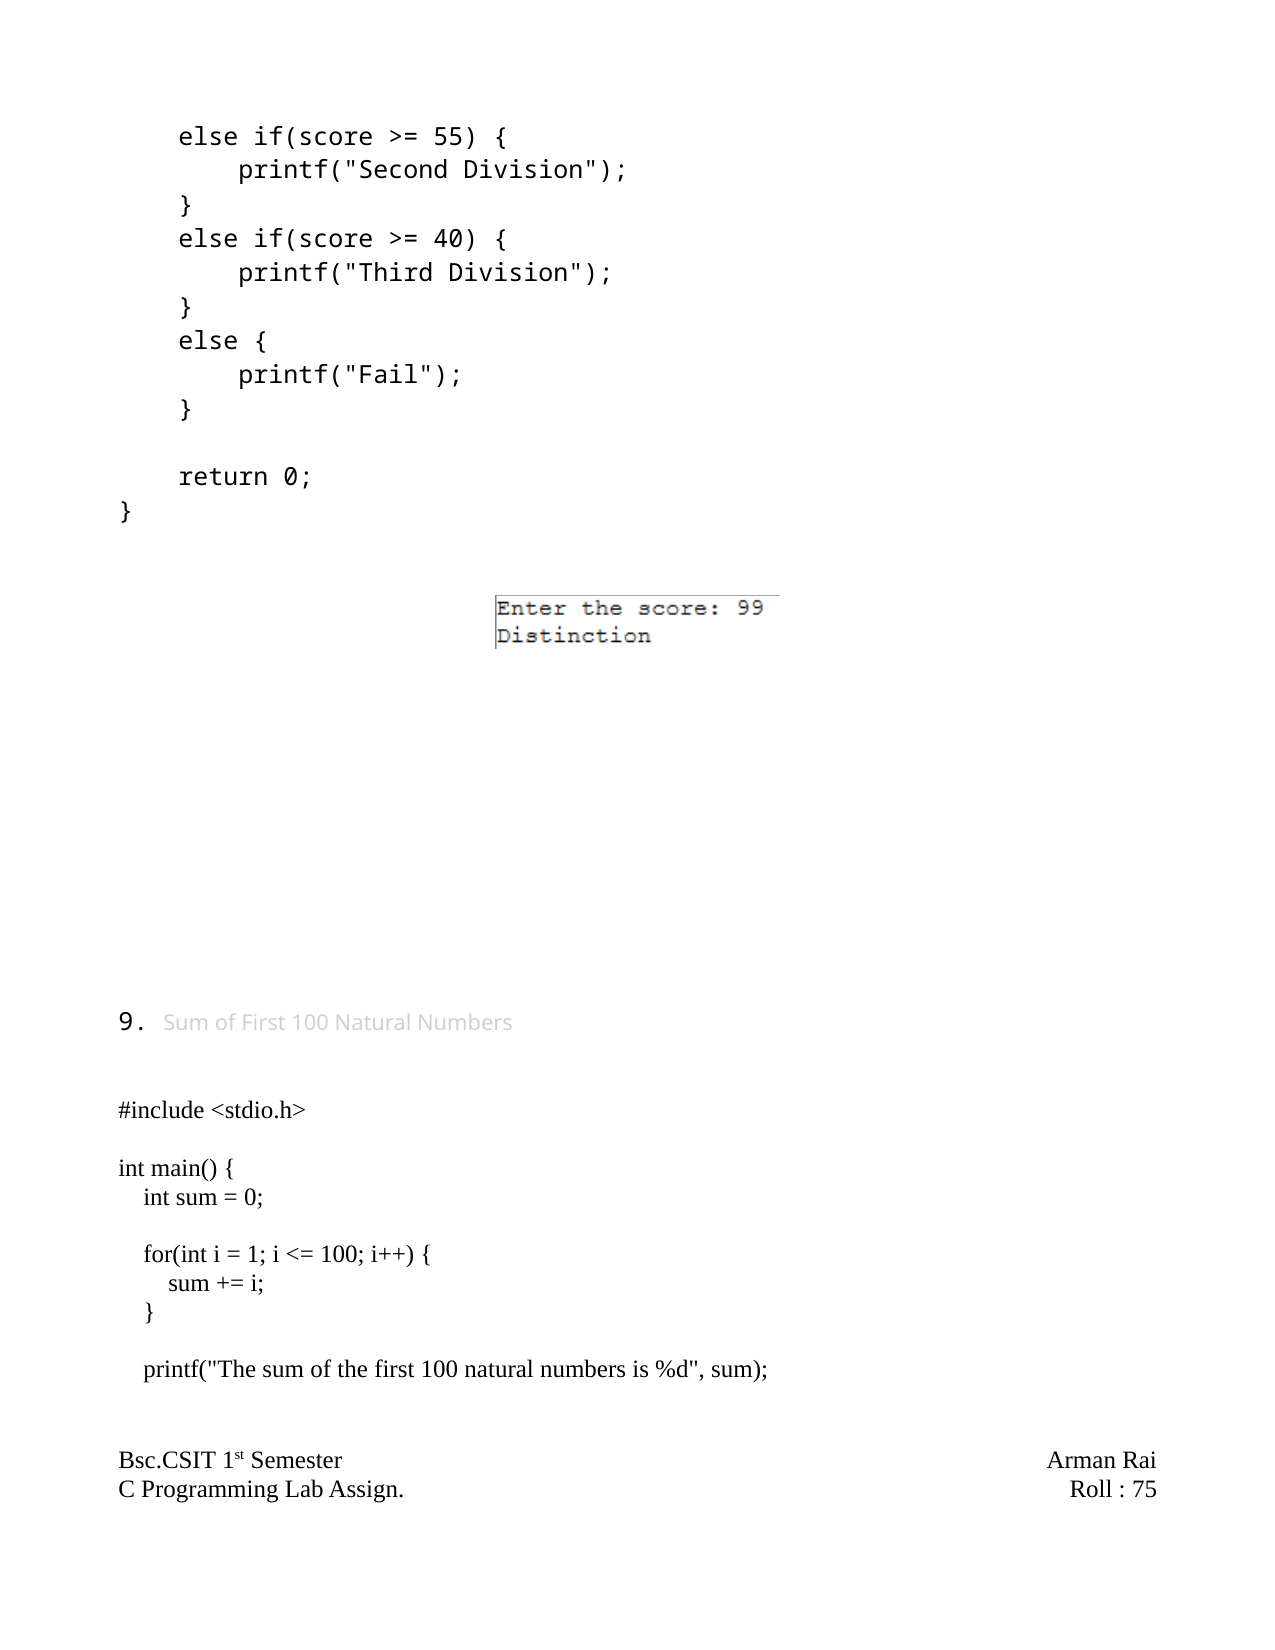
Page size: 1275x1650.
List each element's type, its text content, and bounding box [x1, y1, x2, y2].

text printf("Fail"); [118, 357, 1157, 391]
text sum += i; [118, 1268, 1157, 1297]
text printf("Second Division"); [118, 152, 1157, 186]
text } [118, 493, 1157, 527]
text for(int i = 1; i <= 100; i++) { [118, 1239, 1157, 1268]
text } [118, 186, 1157, 220]
text else if(score >= 55) { [118, 118, 1157, 152]
text else if(score >= 40) { [118, 220, 1157, 254]
picture [495, 595, 780, 649]
text } [118, 1297, 1157, 1325]
text return 0; [118, 459, 1157, 493]
text } [118, 288, 1157, 322]
text } [118, 391, 1157, 425]
text 9. Sum of First 100 Natural Numbers [118, 1004, 1157, 1038]
text printf("Third Division"); [118, 254, 1157, 288]
text #include <stdio.h> [118, 1095, 1157, 1124]
text printf("The sum of the first 100 natural numbers is %d", sum); [118, 1354, 1157, 1383]
text else { [118, 322, 1157, 357]
text int sum = 0; [118, 1182, 1157, 1210]
text int main() { [118, 1153, 1157, 1182]
